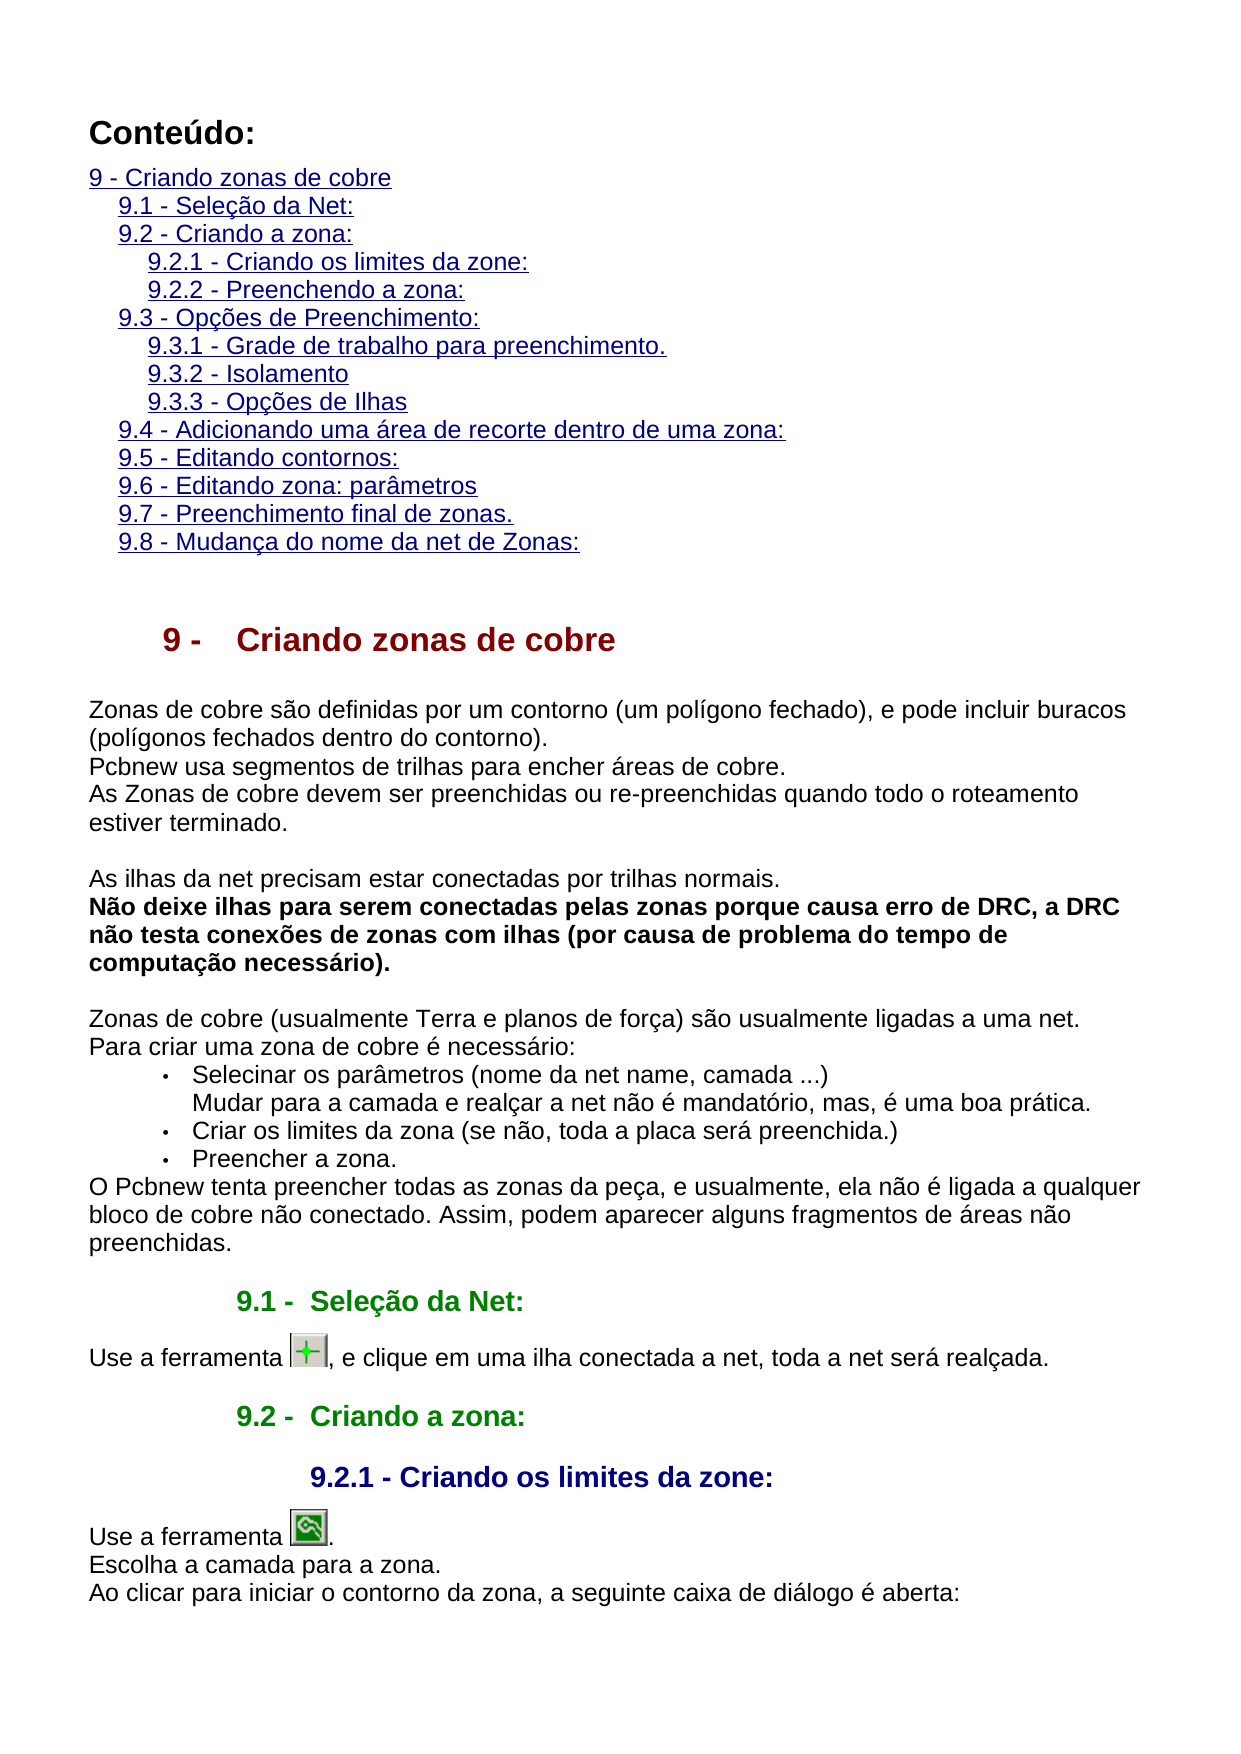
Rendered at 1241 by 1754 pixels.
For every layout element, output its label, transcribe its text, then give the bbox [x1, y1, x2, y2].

list Selecinar os parâmetros (nome da net name, camada ...) Mudar para a camada e realçar a net não é mandatório, mas, é uma boa prática. [162, 1061, 1152, 1117]
text 9.2.2 - Preenchendo a zona: [147, 276, 1152, 304]
text O Pcbnew tenta preencher todas as zonas da peça, e usualmente, ela não é ligada a qualquer bloco de cobre não conectado. Assim, podem aparecer alguns fragmentos de áreas não preenchidas. [88, 1173, 1152, 1257]
text Zonas de cobre (usualmente Terra e planos de força) são usualmente ligadas a uma net. [88, 1004, 1152, 1033]
text 9.3.2 - Isolamento [147, 360, 1152, 388]
text 9.8 - Mudança do nome da net de Zonas: [118, 528, 1152, 556]
list Preencher a zona. [162, 1145, 1152, 1173]
text 9.1 - Seleção da Net: [118, 192, 1152, 219]
text As ilhas da net precisam estar conectadas por trilhas normais. [88, 864, 1152, 892]
text 9 - Criando zonas de cobre [88, 163, 1152, 192]
text 9.2 - Criando a zona: [118, 219, 1152, 248]
text Zonas de cobre são definidas por um contorno (um polígono fechado), e pode incluir buracos (polígonos fechados dentro do contorno). [88, 696, 1152, 752]
text As Zonas de cobre devem ser preenchidas ou re-preenchidas quando todo o roteamento estiver terminado. [88, 780, 1152, 836]
text 9.3 - Opções de Preenchimento: [118, 304, 1152, 332]
text 9.2.1 - Criando os limites da zone: [147, 248, 1152, 276]
picture [290, 1333, 328, 1367]
subtitle Criando os limites da zone: [236, 1461, 1152, 1493]
list Criar os limites da zona (se não, toda a placa será preenchida.) [162, 1117, 1152, 1145]
text Use a ferramenta , e clique em uma ilha conectada a net, toda a net será realçada. [88, 1333, 1152, 1372]
text 9.7 - Preenchimento final de zonas. [118, 500, 1152, 528]
subtitle Criando a zona: [162, 1400, 1152, 1432]
text 9.3.3 - Opções de Ilhas [147, 388, 1152, 416]
text 9.5 - Editando contornos: [118, 444, 1152, 472]
subtitle Criando zonas de cobre [88, 621, 1152, 659]
text Não deixe ilhas para serem conectadas pelas zonas porque causa erro de DRC, a DRC não testa conexões de zonas com ilhas (por causa de problema do tempo de computação necessário). [88, 892, 1152, 977]
subtitle Conteúdo: [88, 113, 1152, 151]
picture [290, 1509, 328, 1546]
text 9.6 - Editando zona: parâmetros [118, 472, 1152, 500]
text 9.3.1 - Grade de trabalho para preenchimento. [147, 332, 1152, 360]
text 9.4 - Adicionando uma área de recorte dentro de uma zona: [118, 416, 1152, 444]
text Use a ferramenta . [88, 1509, 1152, 1551]
text Escolha a camada para a zona. [88, 1551, 1152, 1579]
text Para criar uma zona de cobre é necessário: [88, 1033, 1152, 1061]
text Pcbnew usa segmentos de trilhas para encher áreas de cobre. [88, 752, 1152, 780]
text Ao clicar para iniciar o contorno da zona, a seguinte caixa de diálogo é aberta: [88, 1579, 1152, 1607]
subtitle Seleção da Net: [162, 1285, 1152, 1317]
